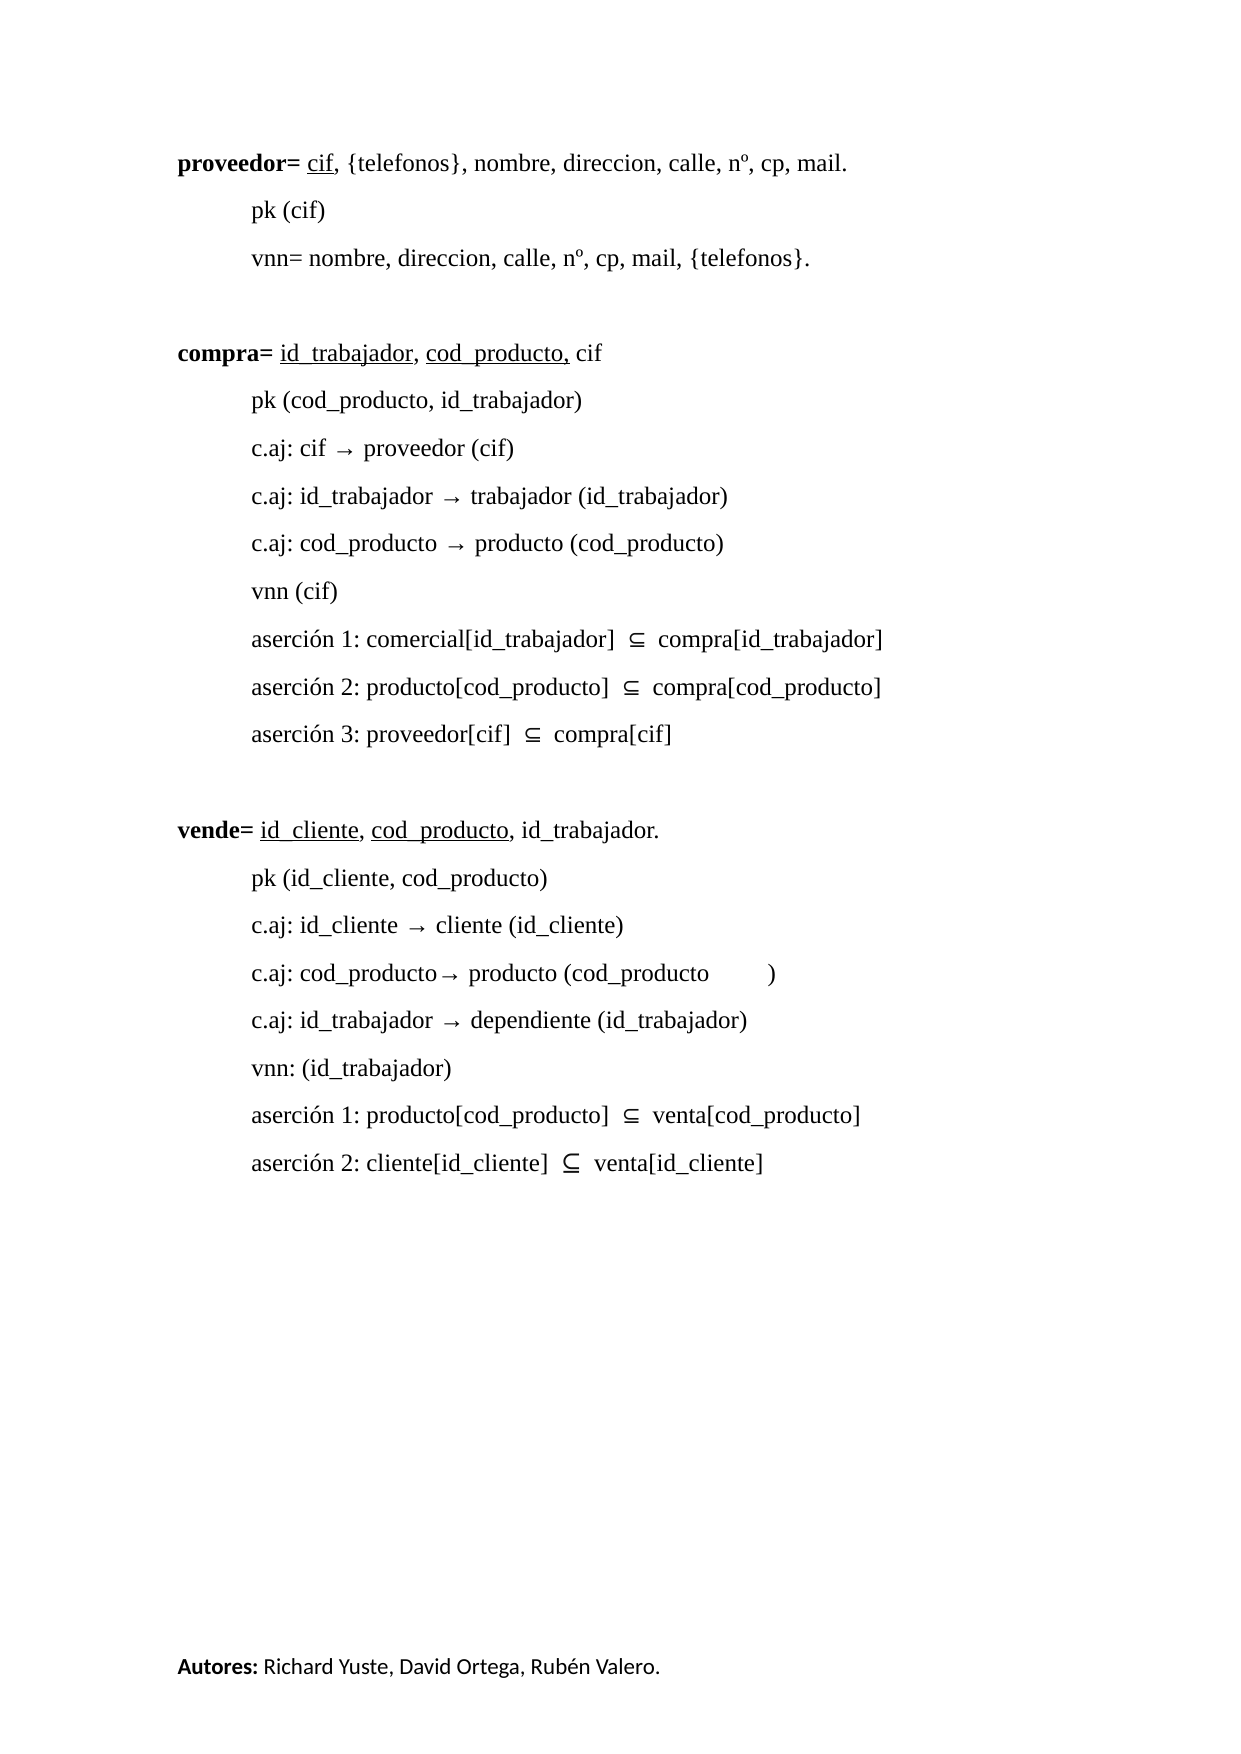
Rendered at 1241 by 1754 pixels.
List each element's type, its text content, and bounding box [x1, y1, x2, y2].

text aserción 2: cliente[id_cliente] ⊆ venta[id_cliente] [177, 1148, 1063, 1177]
text c.aj: cif → proveedor (cif) [177, 433, 1063, 462]
text proveedor= cif, {telefonos}, nombre, direccion, calle, nº, cp, mail. [177, 148, 1063, 176]
text c.aj: id_trabajador → dependiente (id_trabajador) [177, 1005, 1063, 1034]
text pk (cod_producto, id_trabajador) [177, 386, 1063, 414]
text aserción 1: comercial[id_trabajador] ⊆ compra[id_trabajador] [177, 624, 1063, 653]
text vnn: (id_trabajador) [177, 1053, 1063, 1082]
text compra= id_trabajador, cod_producto, cif [177, 338, 1063, 367]
text vnn= nombre, direccion, calle, nº, cp, mail, {telefonos}. [177, 243, 1063, 272]
text vende= id_cliente, cod_producto, id_trabajador. [177, 815, 1063, 844]
text pk (cif) [177, 195, 1063, 224]
text c.aj: cod_producto → producto (cod_producto) [177, 528, 1063, 557]
text c.aj: id_cliente → cliente (id_cliente) [177, 910, 1063, 939]
text aserción 1: producto[cod_producto] ⊆ venta[cod_producto] [177, 1101, 1063, 1130]
text vnn (cif) [177, 576, 1063, 605]
text aserción 2: producto[cod_producto] ⊆ compra[cod_producto] [177, 672, 1063, 701]
text c.aj: cod_producto→ producto (cod_producto ) [177, 958, 1063, 987]
text c.aj: id_trabajador → trabajador (id_trabajador) [177, 481, 1063, 509]
text pk (id_cliente, cod_producto) [177, 863, 1063, 891]
text aserción 3: proveedor[cif] ⊆ compra[cif] [177, 719, 1063, 748]
